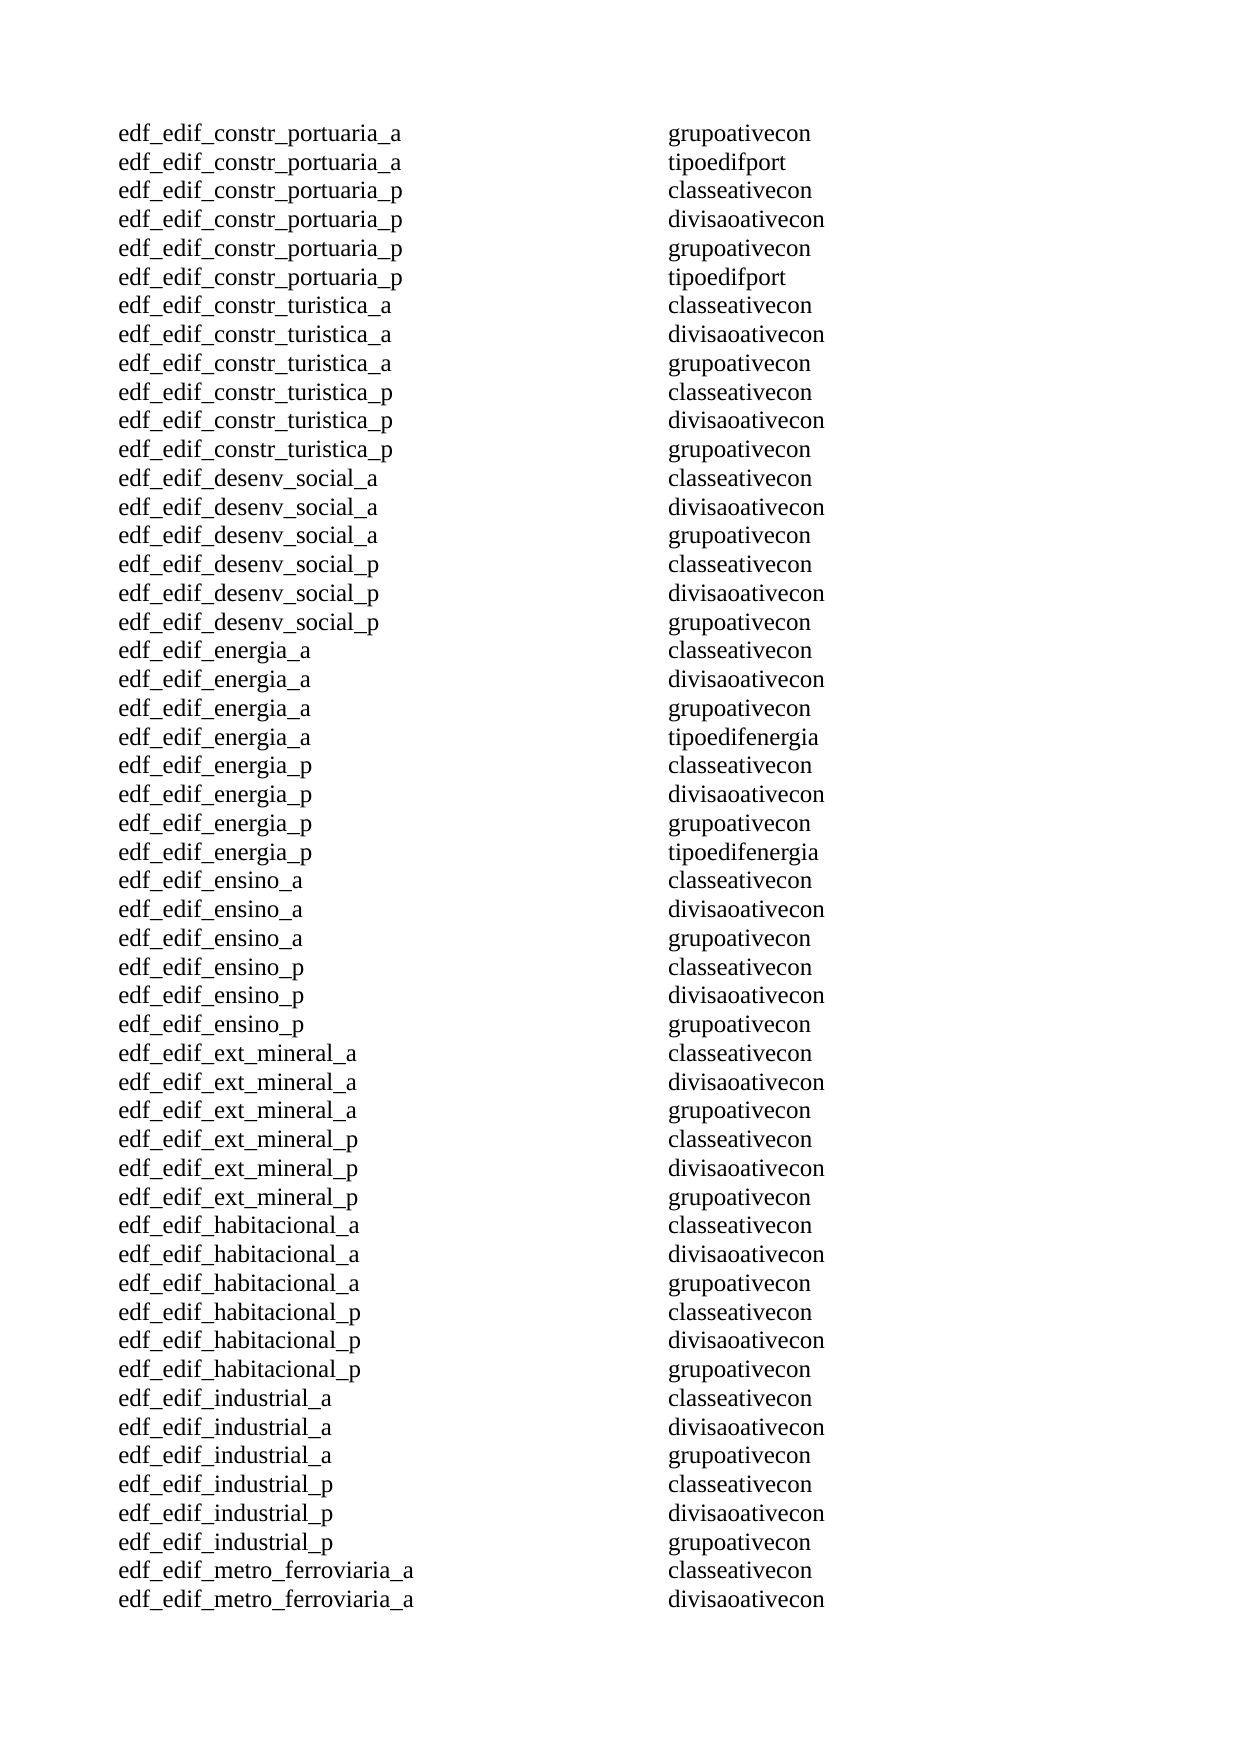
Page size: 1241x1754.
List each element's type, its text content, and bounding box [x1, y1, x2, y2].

table_cell edf_edif_desenv_social_a [115, 521, 665, 549]
table_cell tipoedifenergia [665, 837, 1119, 866]
table_cell grupoativecon [665, 923, 1119, 952]
table_cell edf_edif_constr_portuaria_p [115, 204, 665, 233]
table_cell classeativecon [665, 549, 1119, 578]
table_cell edf_edif_ensino_a [115, 894, 665, 923]
table_cell edf_edif_ext_mineral_p [115, 1182, 665, 1211]
table_cell grupoativecon [665, 434, 1119, 463]
table_cell edf_edif_constr_portuaria_a [115, 118, 665, 147]
table_cell divisaoativecon [665, 981, 1119, 1009]
table_cell classeativecon [665, 751, 1119, 779]
table_cell tipoedifenergia [665, 722, 1119, 751]
table_cell edf_edif_energia_a [115, 722, 665, 751]
table_cell grupoativecon [665, 118, 1119, 147]
table_cell divisaoativecon [665, 578, 1119, 607]
table_cell classeativecon [665, 463, 1119, 492]
table_cell divisaoativecon [665, 1239, 1119, 1268]
table_cell grupoativecon [665, 1182, 1119, 1211]
table_cell edf_edif_ensino_p [115, 1009, 665, 1038]
table_cell divisaoativecon [665, 1153, 1119, 1182]
table_cell divisaoativecon [665, 779, 1119, 808]
table_cell edf_edif_habitacional_p [115, 1297, 665, 1326]
table_cell edf_edif_energia_p [115, 751, 665, 779]
table_cell edf_edif_industrial_p [115, 1469, 665, 1498]
table_cell edf_edif_desenv_social_a [115, 492, 665, 521]
table_cell divisaoativecon [665, 1412, 1119, 1441]
table_cell classeativecon [665, 377, 1119, 406]
table_cell edf_edif_habitacional_p [115, 1354, 665, 1383]
table_cell classeativecon [665, 952, 1119, 981]
table_cell classeativecon [665, 1211, 1119, 1239]
table_cell divisaoativecon [665, 1326, 1119, 1354]
table_cell edf_edif_constr_turistica_p [115, 406, 665, 434]
table_cell edf_edif_ext_mineral_a [115, 1038, 665, 1067]
table_cell grupoativecon [665, 1009, 1119, 1038]
table_cell edf_edif_constr_portuaria_p [115, 233, 665, 262]
table_cell edf_edif_ensino_p [115, 981, 665, 1009]
table_cell edf_edif_metro_ferroviaria_a [115, 1584, 665, 1613]
table_cell classeativecon [665, 291, 1119, 319]
table_cell edf_edif_industrial_a [115, 1383, 665, 1412]
table_cell classeativecon [665, 1556, 1119, 1584]
table_cell edf_edif_industrial_p [115, 1527, 665, 1556]
table_cell classeativecon [665, 1124, 1119, 1153]
table_cell edf_edif_industrial_a [115, 1412, 665, 1441]
table_cell edf_edif_constr_portuaria_p [115, 176, 665, 204]
table_cell classeativecon [665, 1297, 1119, 1326]
table_cell grupoativecon [665, 1268, 1119, 1297]
table_cell edf_edif_constr_portuaria_a [115, 147, 665, 176]
table_cell edf_edif_ensino_a [115, 866, 665, 894]
table_cell edf_edif_energia_p [115, 808, 665, 837]
table_cell edf_edif_constr_portuaria_p [115, 262, 665, 291]
table_cell classeativecon [665, 1038, 1119, 1067]
table_cell grupoativecon [665, 1527, 1119, 1556]
table_cell grupoativecon [665, 521, 1119, 549]
table_cell divisaoativecon [665, 894, 1119, 923]
table_cell grupoativecon [665, 607, 1119, 636]
table_cell edf_edif_habitacional_a [115, 1239, 665, 1268]
table_cell edf_edif_constr_turistica_a [115, 291, 665, 319]
table_cell edf_edif_industrial_p [115, 1498, 665, 1527]
table_cell edf_edif_ext_mineral_a [115, 1067, 665, 1096]
table_cell edf_edif_habitacional_a [115, 1268, 665, 1297]
table_cell divisaoativecon [665, 1498, 1119, 1527]
table_cell edf_edif_habitacional_p [115, 1326, 665, 1354]
table_cell edf_edif_desenv_social_p [115, 578, 665, 607]
table_cell edf_edif_metro_ferroviaria_a [115, 1556, 665, 1584]
table_cell edf_edif_energia_p [115, 779, 665, 808]
table_cell divisaoativecon [665, 1584, 1119, 1613]
table_cell grupoativecon [665, 693, 1119, 722]
table_cell divisaoativecon [665, 406, 1119, 434]
table_cell classeativecon [665, 636, 1119, 664]
table_cell tipoedifport [665, 262, 1119, 291]
table_cell grupoativecon [665, 348, 1119, 377]
table_cell classeativecon [665, 1383, 1119, 1412]
table_cell divisaoativecon [665, 204, 1119, 233]
table_cell grupoativecon [665, 233, 1119, 262]
table_cell edf_edif_constr_turistica_p [115, 377, 665, 406]
table_cell classeativecon [665, 176, 1119, 204]
table_cell edf_edif_ext_mineral_p [115, 1124, 665, 1153]
table_cell divisaoativecon [665, 492, 1119, 521]
table_cell divisaoativecon [665, 664, 1119, 693]
table_cell edf_edif_energia_a [115, 664, 665, 693]
table_cell edf_edif_energia_a [115, 693, 665, 722]
table_cell edf_edif_ext_mineral_a [115, 1096, 665, 1124]
table_cell tipoedifport [665, 147, 1119, 176]
table_cell grupoativecon [665, 1354, 1119, 1383]
table_cell edf_edif_desenv_social_a [115, 463, 665, 492]
table_cell edf_edif_ext_mineral_p [115, 1153, 665, 1182]
table_cell edf_edif_ensino_a [115, 923, 665, 952]
table_cell edf_edif_industrial_a [115, 1441, 665, 1469]
table_cell edf_edif_constr_turistica_a [115, 348, 665, 377]
table_cell edf_edif_constr_turistica_p [115, 434, 665, 463]
table_cell edf_edif_energia_a [115, 636, 665, 664]
table_cell divisaoativecon [665, 319, 1119, 348]
table_cell edf_edif_ensino_p [115, 952, 665, 981]
table_cell grupoativecon [665, 1441, 1119, 1469]
table_cell grupoativecon [665, 808, 1119, 837]
table_cell edf_edif_energia_p [115, 837, 665, 866]
table_cell divisaoativecon [665, 1067, 1119, 1096]
table_cell edf_edif_desenv_social_p [115, 607, 665, 636]
table_cell classeativecon [665, 866, 1119, 894]
table_cell edf_edif_habitacional_a [115, 1211, 665, 1239]
table_cell grupoativecon [665, 1096, 1119, 1124]
table_cell edf_edif_constr_turistica_a [115, 319, 665, 348]
table_cell classeativecon [665, 1469, 1119, 1498]
table_cell edf_edif_desenv_social_p [115, 549, 665, 578]
